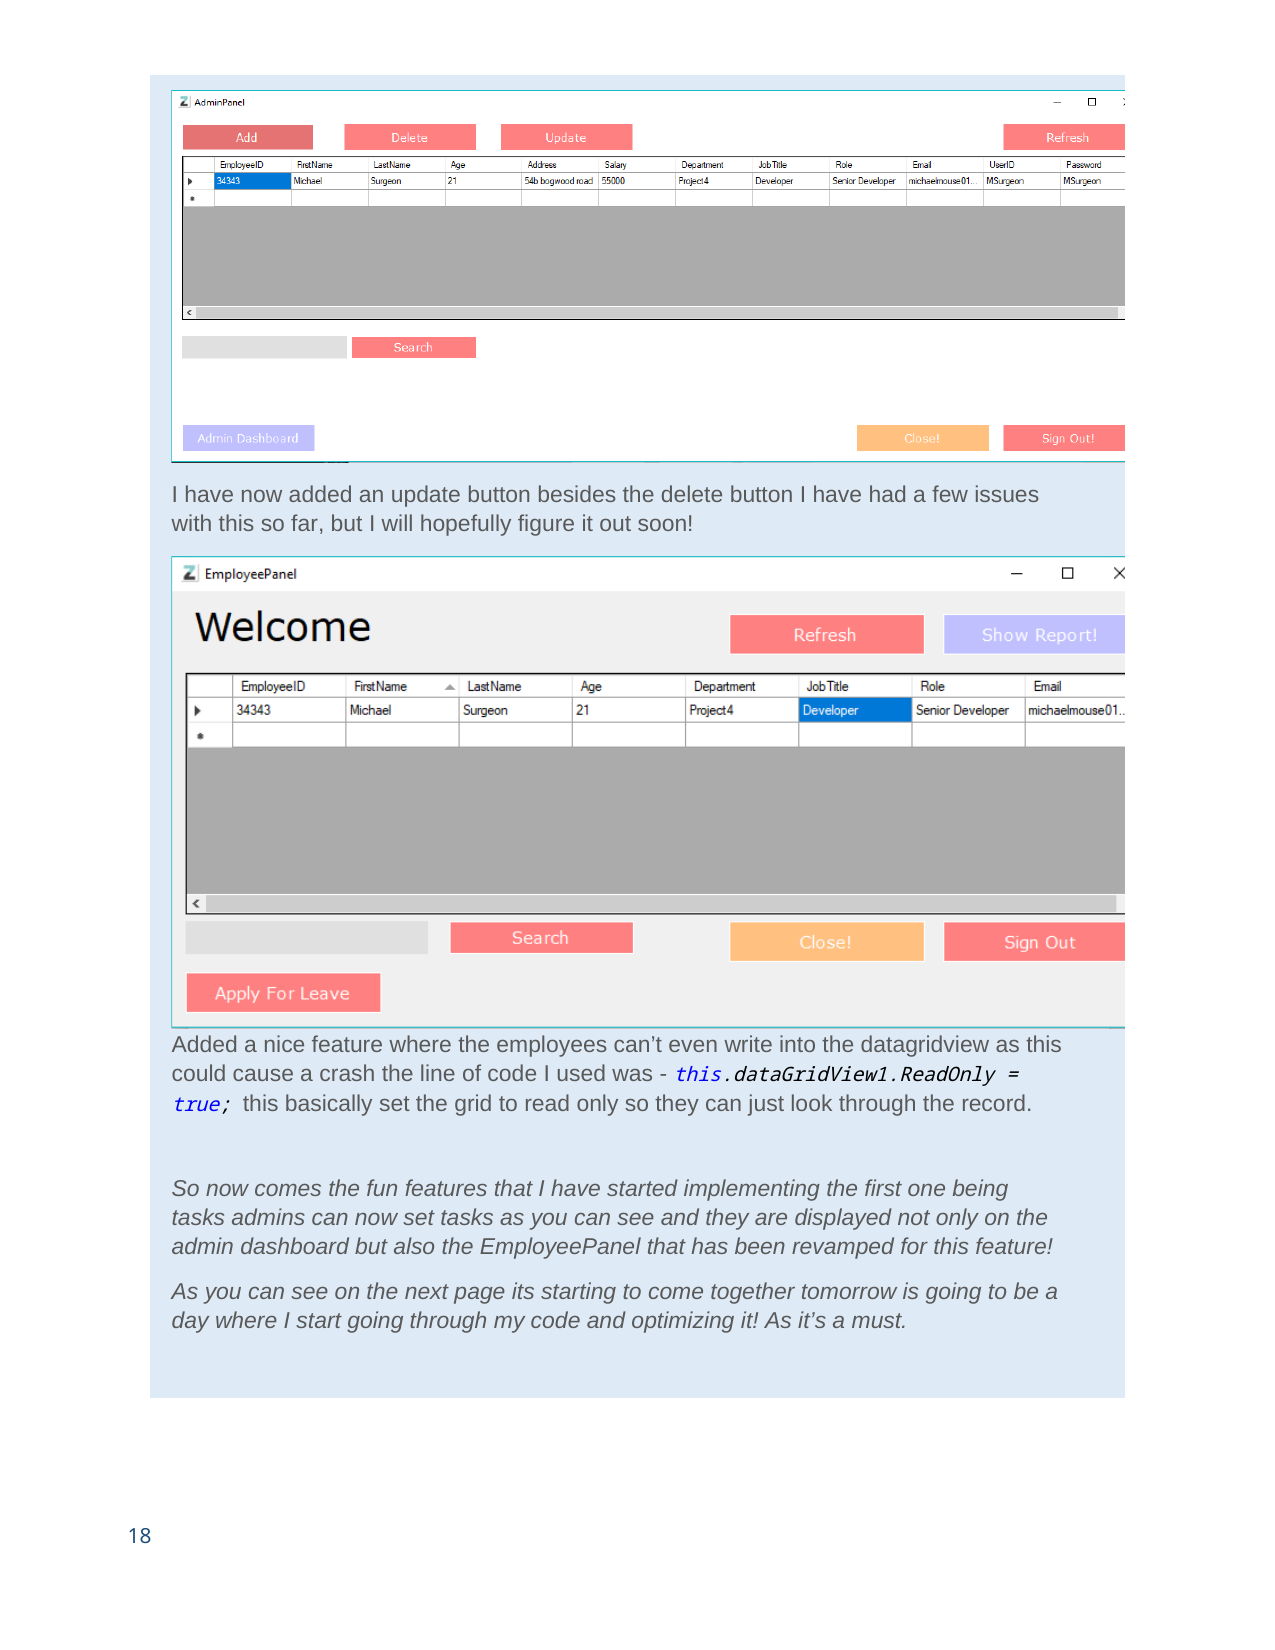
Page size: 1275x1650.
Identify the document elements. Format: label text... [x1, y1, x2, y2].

table_header [150, 75, 171, 1398]
table_header I have now added an update button besides the delete button I have had a few issues with this so far, but I will hopefully figure it out soon! [171, 463, 1125, 556]
table_header Added a nice feature where the employees can’t even write into the datagridview as this could cause a crash the line of code I used was - this.dataGridView1.ReadOnly = true; this basically set the grid to read only so they can just look through the record. So now comes the fun features that I have started implementing the first one being tasks admins can now set tasks as you can see and they are displayed not only on the admin dashboard but also the EmployeePanel that has been revamped for this feature! As you can see on the next page its starting to come together tomorrow is going to be a day where I start going through my code and optimizing it! As it’s a must. [171, 1029, 1125, 1398]
